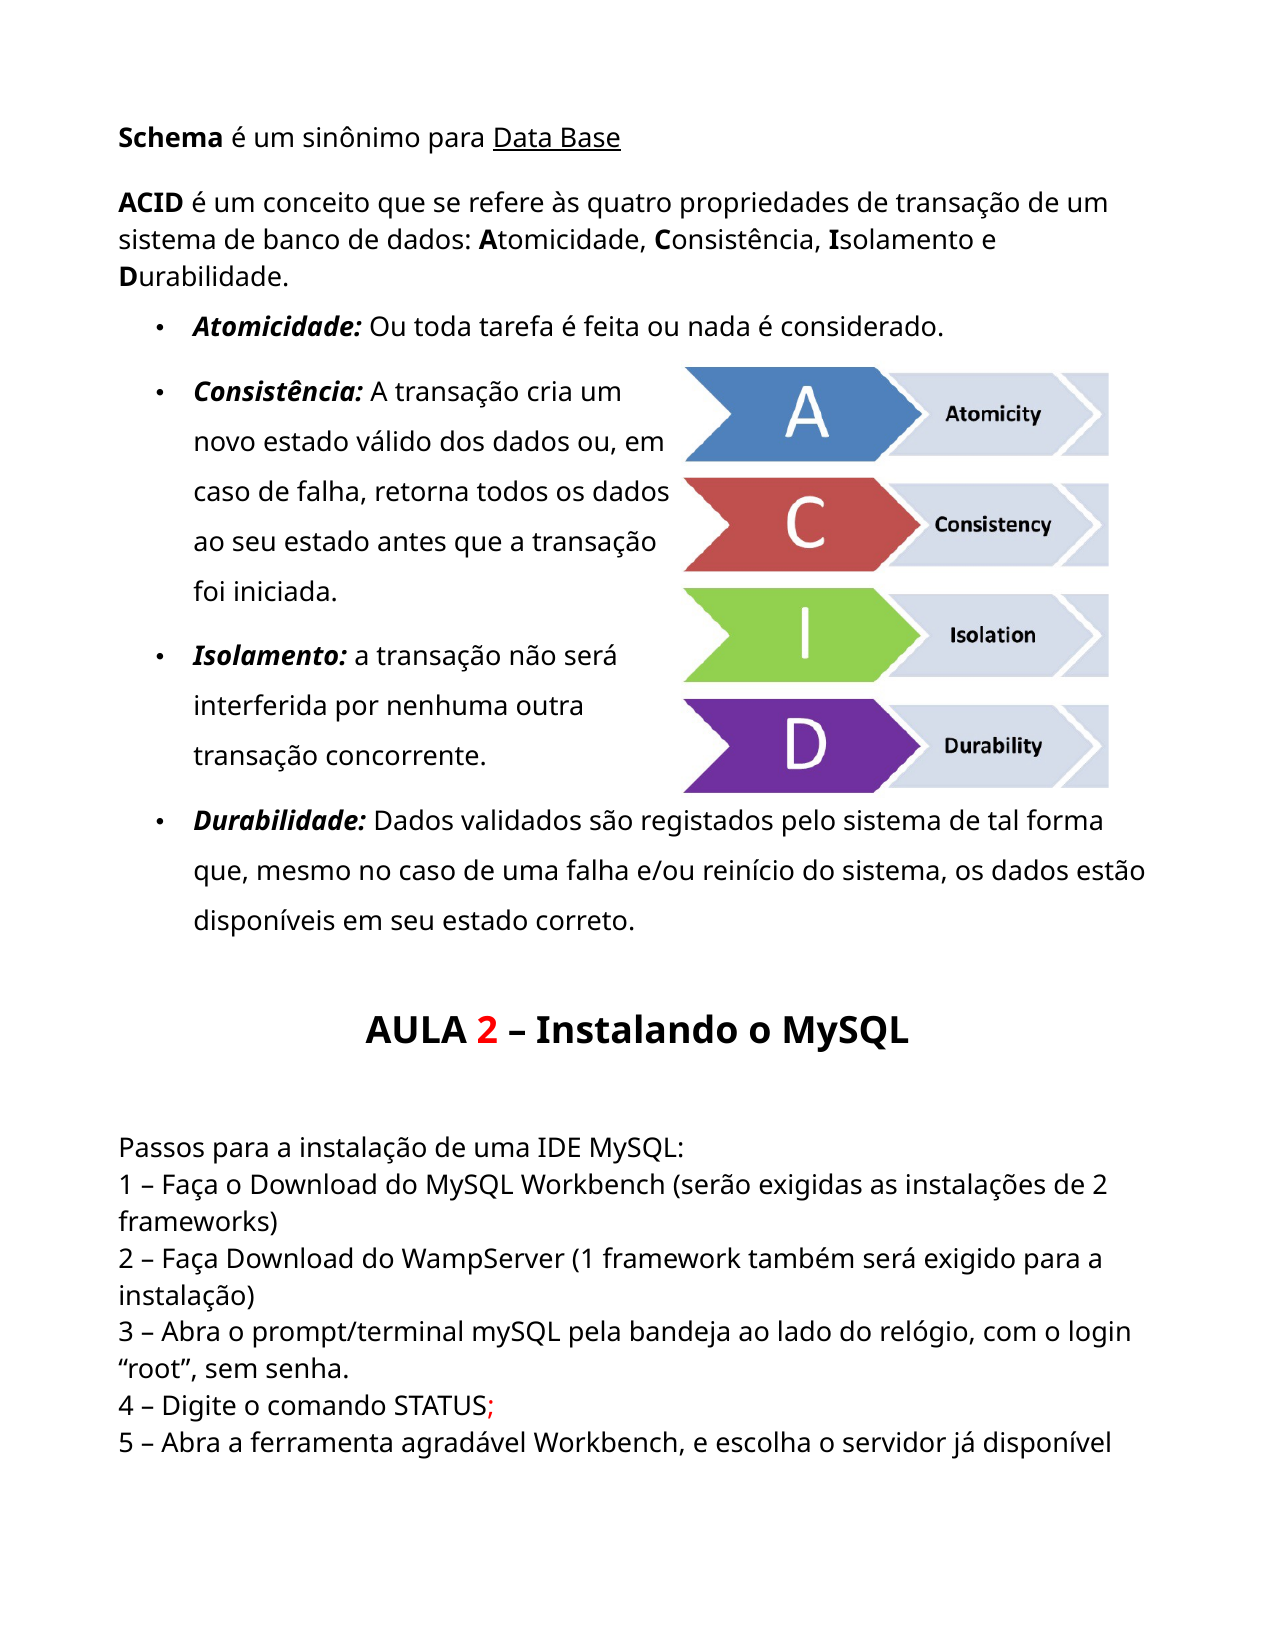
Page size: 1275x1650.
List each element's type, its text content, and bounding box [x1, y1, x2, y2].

list Durabilidade: Dados validados são registados pelo sistema de tal forma que, mesmo no caso de uma falha e/ou reinício do sistema, os dados estão disponíveis em seu estado correto. [156, 788, 1157, 938]
text 5 – Abra a ferramenta agradável Workbench, e escolha o servidor já disponível [118, 1423, 1157, 1460]
text 3 – Abra o prompt/terminal mySQL pela bandeja ao lado do relógio, com o login “root”, sem senha. [118, 1313, 1157, 1387]
list [1109, 623, 1157, 773]
list Consistência: A transação cria um novo estado válido dos dados ou, em caso de falha, retorna todos os dados ao seu estado antes que a transação foi iniciada. [156, 359, 1157, 609]
text 1 – Faça o Download do MySQL Workbench (serão exigidas as instalações de 2 frameworks) [118, 1165, 1157, 1239]
list Atomicidade: Ou toda tarefa é feita ou nada é considerado. [156, 294, 1157, 344]
text AULA 2 – Instalando o MySQL [118, 1004, 1157, 1055]
text 2 – Faça Download do WampServer (1 framework também será exigido para a instalação) [118, 1239, 1157, 1313]
list Isolamento: a transação não será interferida por nenhuma outra transação concorrente. [156, 623, 678, 773]
text ACID é um conceito que se refere às quatro propriedades de transação de um sistema de banco de dados: Atomicidade, Consistência, Isolamento e Durabilidade. [118, 184, 1157, 294]
picture [678, 360, 1109, 798]
text Passos para a instalação de uma IDE MySQL: [118, 1128, 1157, 1165]
text 4 – Digite o comando STATUS; [118, 1387, 1157, 1423]
text Schema é um sinônimo para Data Base [118, 118, 1157, 155]
